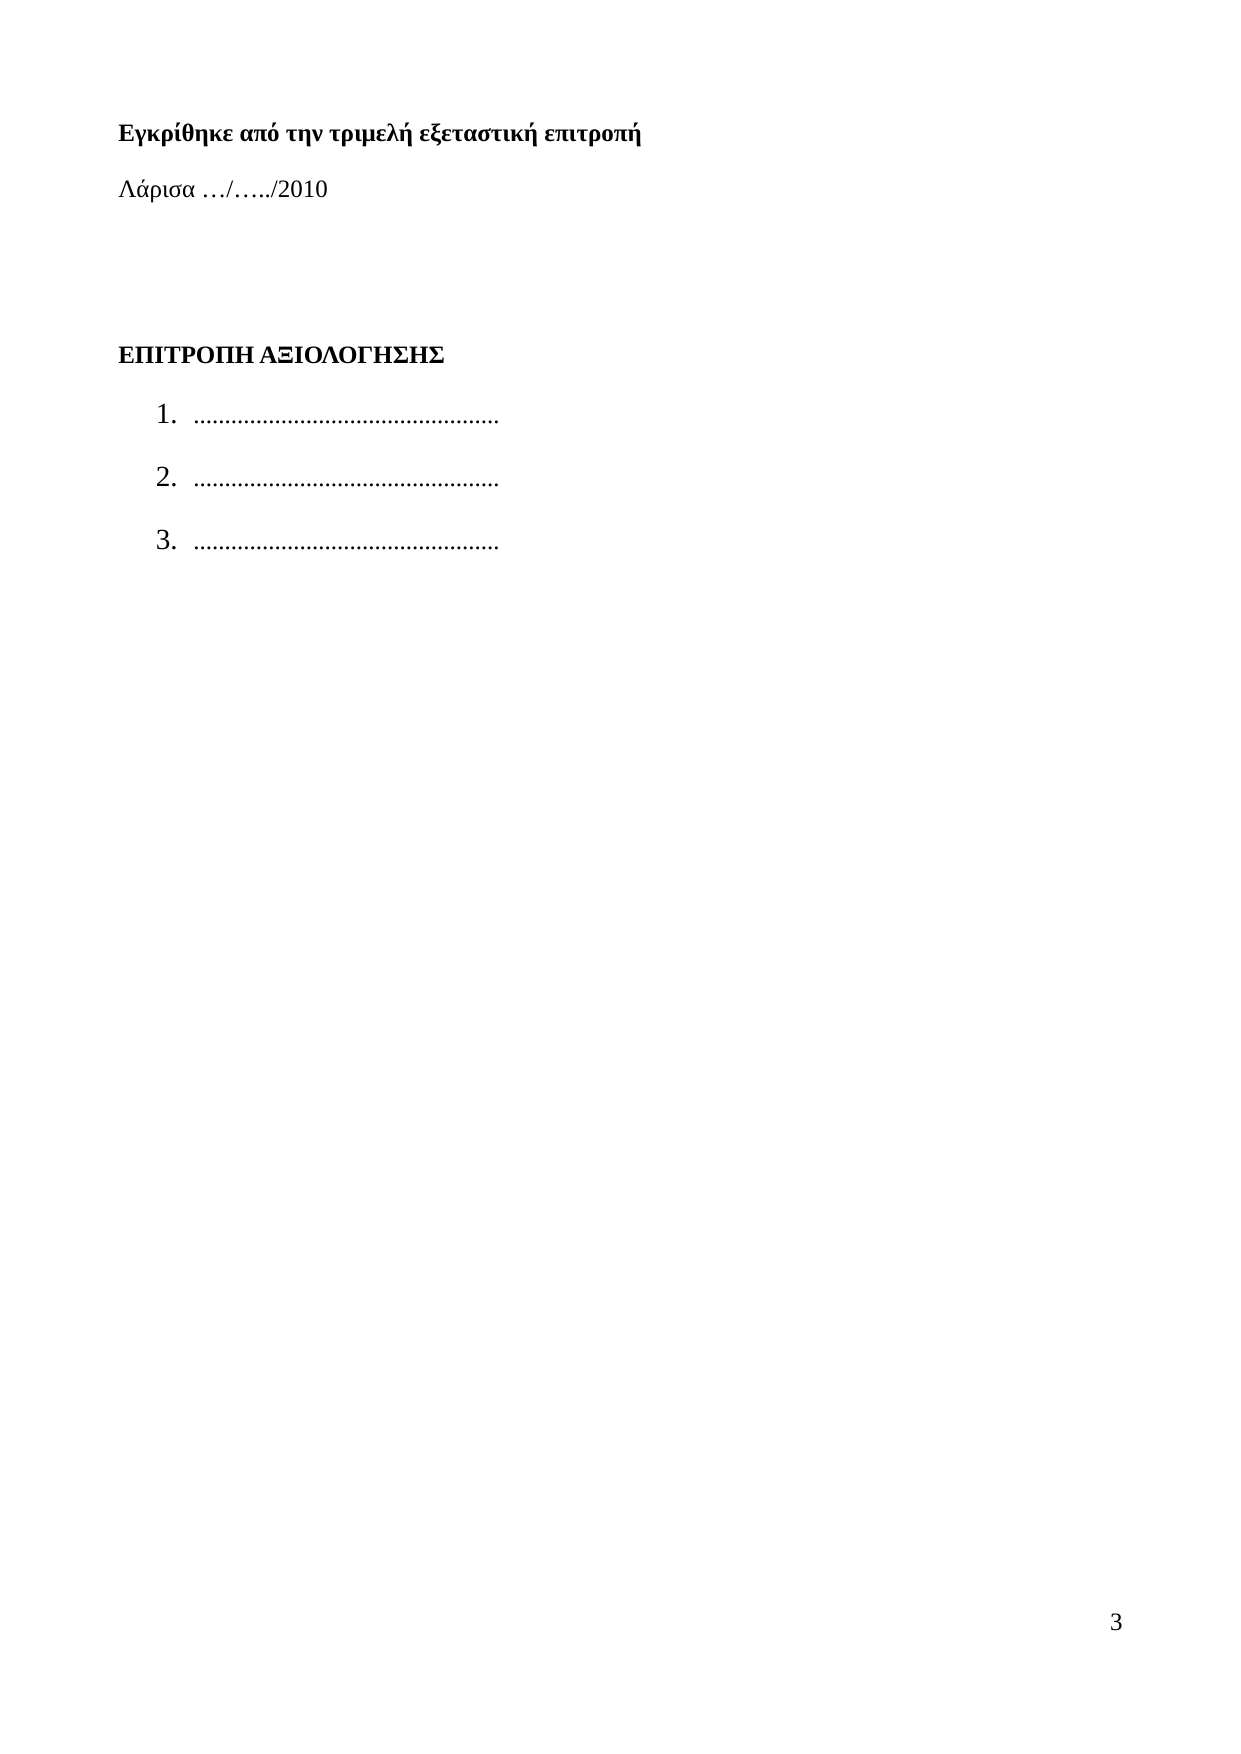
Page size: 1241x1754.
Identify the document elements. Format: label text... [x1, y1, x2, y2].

text Λάρισα …/…../2010 [118, 174, 1122, 202]
text Εγκρίθηκε από την τριμελή εξεταστική επιτροπή [118, 118, 1122, 147]
list ................................................. [156, 522, 1122, 555]
list ................................................. [156, 396, 1122, 430]
text ΕΠΙΤΡΟΠΗ ΑΞΙΟΛΟΓΗΣΗΣ [118, 341, 1122, 369]
list ................................................. [156, 459, 1122, 493]
